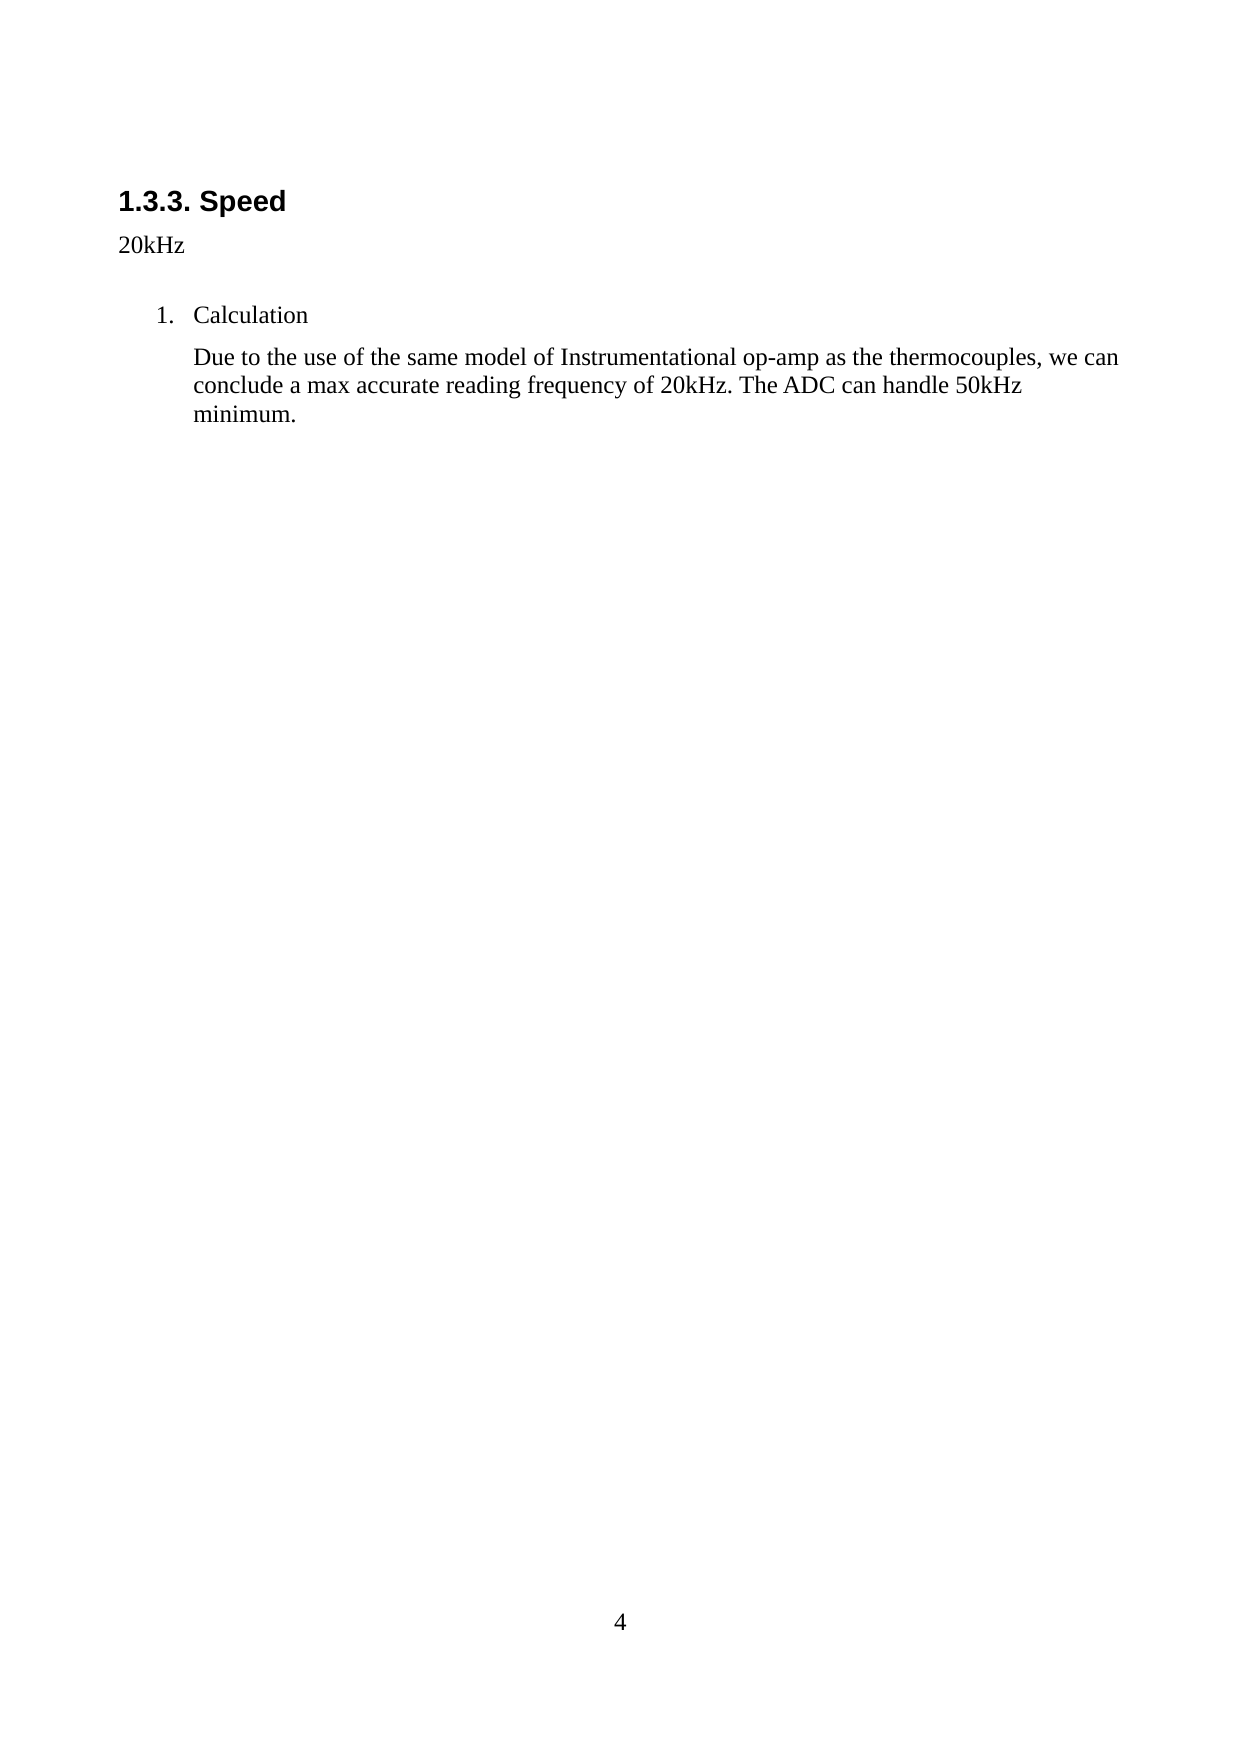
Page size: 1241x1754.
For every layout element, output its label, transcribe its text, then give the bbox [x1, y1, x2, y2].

text 20kHz [118, 230, 1122, 288]
list Due to the use of the same model of Instrumentational op-amp as the thermocouples, we can conclude a max accurate reading frequency of 20kHz. The ADC can handle 50kHz minimum. [156, 342, 1122, 457]
list [156, 118, 1122, 147]
subtitle Speed [118, 184, 1122, 218]
list Calculation [156, 300, 1122, 329]
